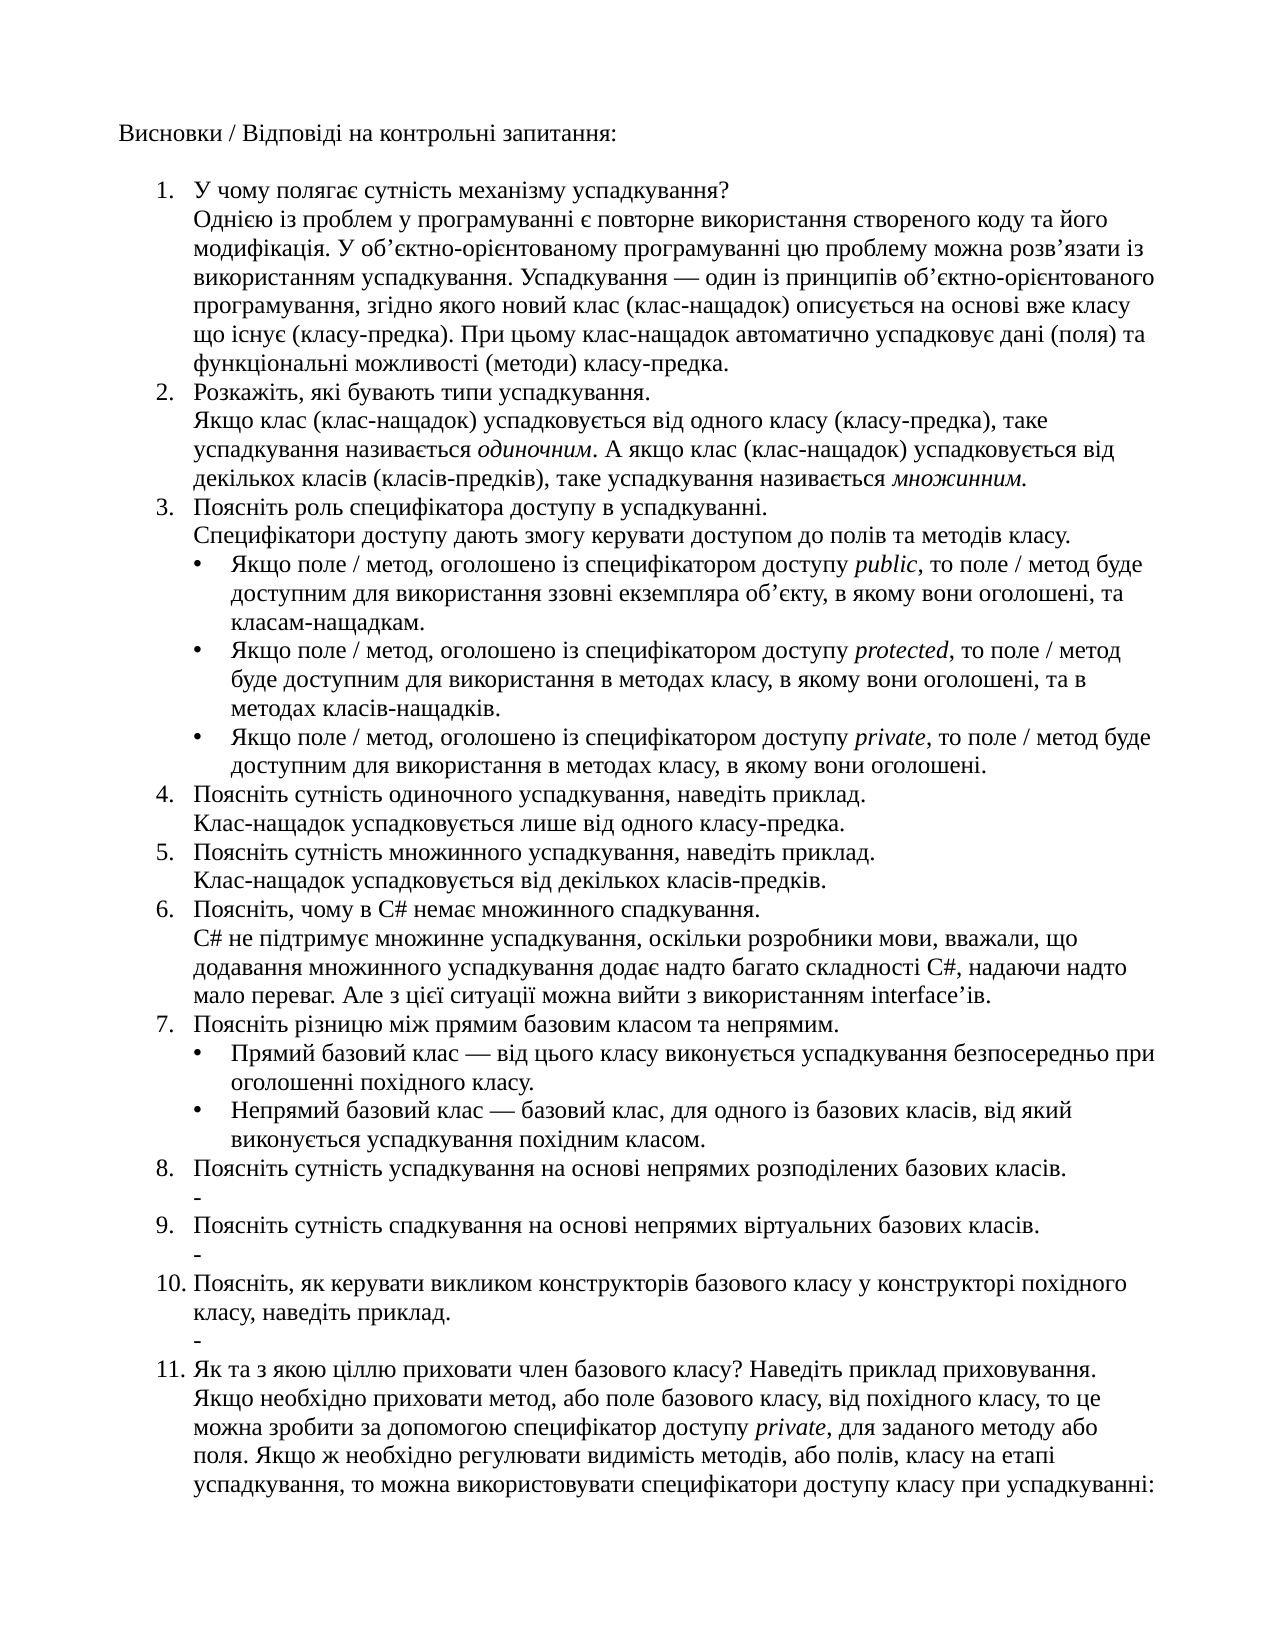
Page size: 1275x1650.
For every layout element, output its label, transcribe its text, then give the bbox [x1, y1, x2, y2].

list Клас-нащадок успадковується від декількох класів-предків. [156, 866, 1157, 894]
list Як та з якою ціллю приховати член базового класу? Наведіть приклад приховування. [156, 1354, 1157, 1383]
text Висновки / Відповіді на контрольні запитання: [118, 118, 1157, 147]
list Поясніть сутність успадкування на основі непрямих розподілених базових класів. [156, 1153, 1157, 1182]
list Поясніть сутність одиночного успадкування, наведіть приклад. [156, 779, 1157, 808]
list Специфікатори доступу дають змогу керувати доступом до полів та методів класу. [156, 521, 1157, 549]
list Однією із проблем у програмуванні є повторне використання створеного коду та його модифікація. У об’єктно-орієнтованому програмуванні цю проблему можна розв’язати із використанням успадкування. Успадкування — один із принципів об’єктно-орієнтованого програмування, згідно якого новий клас (клас-нащадок) описується на основі вже класу що існує (класу-предка). При цьому клас-нащадок автоматично успадковує дані (поля) та функціональні можливості (методи) класу-предка. [156, 204, 1157, 377]
list Якщо необхідно приховати метод, або поле базового класу, від похідного класу, то це можна зробити за допомогою специфікатор доступу private, для заданого методу або поля. Якщо ж необхідно регулювати видимість методів, або полів, класу на етапі успадкування, то можна використовувати специфікатори доступу класу при успадкуванні: [156, 1383, 1157, 1498]
list Поясніть сутність множинного успадкування, наведіть приклад. [156, 837, 1157, 866]
list Якщо клас (клас-нащадок) успадковується від одного класу (класу-предка), таке успадкування називається одиночним. А якщо клас (клас-нащадок) успадковується від декількох класів (класів-предків), таке успадкування називається множинним. [156, 406, 1157, 492]
list C# не підтримує множинне успадкування, оскільки розробники мови, вважали, що додавання множинного успадкування додає надто багато складності C#, надаючи надто мало переваг. Але з цієї ситуації можна вийти з використанням interface’ів. [156, 923, 1157, 1009]
list Поясніть різницю між прямим базовим класом та непрямим. [156, 1009, 1157, 1038]
list - [156, 1326, 1157, 1354]
list - [156, 1239, 1157, 1268]
list Прямий базовий клас — від цього класу виконується успадкування безпосередньо при оголошенні похідного класу. [193, 1038, 1157, 1096]
list Поясніть сутність спадкування на основі непрямих віртуальних базових класів. [156, 1211, 1157, 1239]
list Розкажіть, які бувають типи успадкування. [156, 377, 1157, 406]
list У чому полягає сутність механізму успадкування? [156, 176, 1157, 204]
list Поясніть, чому в C# немає множинного спадкування. [156, 894, 1157, 923]
list Поясніть, як керувати викликом конструкторів базового класу у конструкторі похідного класу, наведіть приклад. [156, 1268, 1157, 1326]
list - [156, 1182, 1157, 1211]
list Якщо поле / метод, оголошено із специфікатором доступу private, то поле / метод буде доступним для використання в методах класу, в якому вони оголошені. [193, 722, 1157, 779]
list Клас-нащадок успадковується лише від одного класу-предка. [156, 808, 1157, 837]
list Поясніть роль специфікатора доступу в успадкуванні. [156, 492, 1157, 521]
list Якщо поле / метод, оголошено із специфікатором доступу public, то поле / метод буде доступним для використання ззовні екземпляра об’єкту, в якому вони оголошені, та класам-нащадкам. [193, 549, 1157, 636]
list Непрямий базовий клас — базовий клас, для одного із базових класів, від який виконується успадкування похідним класом. [193, 1096, 1157, 1153]
list Якщо поле / метод, оголошено із специфікатором доступу protected, то поле / метод буде доступним для використання в методах класу, в якому вони оголошені, та в методах класів-нащадків. [193, 636, 1157, 722]
